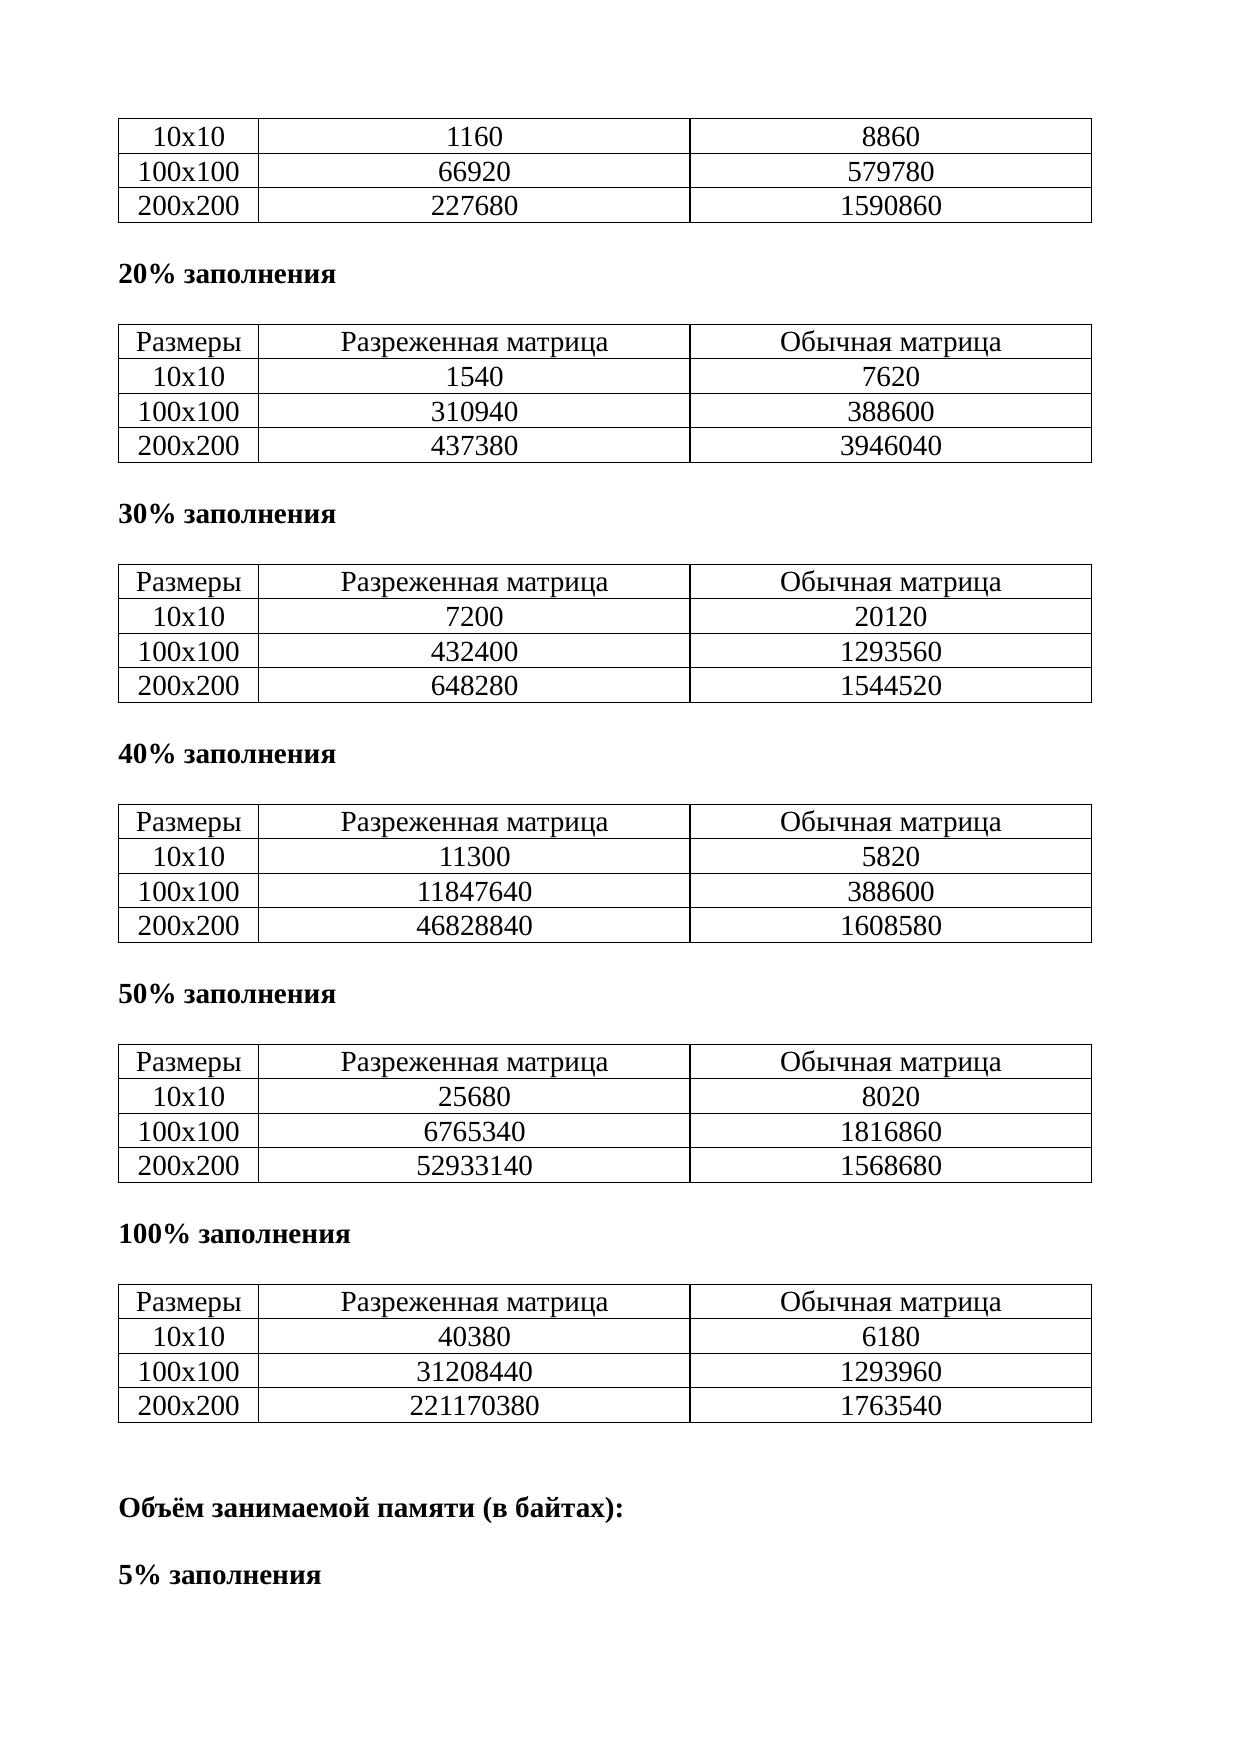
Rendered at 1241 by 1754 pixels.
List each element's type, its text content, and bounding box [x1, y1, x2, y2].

table_cell 648280 [259, 668, 689, 702]
table_header Обычная матрица [691, 1045, 1091, 1078]
table_header Обычная матрица [691, 805, 1091, 838]
table_cell 7620 [691, 359, 1091, 393]
table_cell 200х200 [119, 1388, 258, 1422]
table_header Разреженная матрица [259, 805, 689, 838]
table_cell 3946040 [691, 428, 1091, 462]
table_cell 100х100 [119, 1114, 258, 1147]
table_header Обычная матрица [691, 1285, 1091, 1318]
table_cell 200х200 [119, 668, 258, 702]
table_cell 10х10 [119, 1319, 258, 1353]
table_cell 388600 [691, 394, 1091, 427]
table_header Размеры [119, 325, 258, 358]
table_cell 10х10 [119, 119, 258, 153]
text 30% заполнения [118, 496, 1122, 530]
table_cell 1160 [259, 119, 689, 153]
table_cell 579780 [691, 154, 1091, 187]
table_cell 100х100 [119, 394, 258, 427]
table_header Разреженная матрица [259, 565, 689, 598]
table_cell 1590860 [691, 188, 1091, 222]
table_cell 20120 [691, 599, 1091, 633]
text 40% заполнения [118, 736, 1122, 770]
table_cell 310940 [259, 394, 689, 427]
table_cell 432400 [259, 634, 689, 667]
table_cell 5820 [691, 839, 1091, 873]
table_header Размеры [119, 805, 258, 838]
table_cell 200х200 [119, 428, 258, 462]
table_cell 200х200 [119, 188, 258, 222]
table_header Разреженная матрица [259, 1285, 689, 1318]
table_cell 25680 [259, 1079, 689, 1113]
text 100% заполнения [118, 1216, 1122, 1250]
table_cell 8860 [691, 119, 1091, 153]
table_cell 10х10 [119, 359, 258, 393]
table_cell 1293560 [691, 634, 1091, 667]
table_cell 46828840 [259, 908, 689, 942]
table_cell 1544520 [691, 668, 1091, 702]
table_cell 66920 [259, 154, 689, 187]
table_cell 437380 [259, 428, 689, 462]
table_cell 1540 [259, 359, 689, 393]
table_cell 1568680 [691, 1148, 1091, 1182]
table_cell 200х200 [119, 1148, 258, 1182]
table_cell 227680 [259, 188, 689, 222]
table_cell 1608580 [691, 908, 1091, 942]
table_cell 11300 [259, 839, 689, 873]
table_cell 1816860 [691, 1114, 1091, 1147]
table_cell 31208440 [259, 1354, 689, 1387]
text 50% заполнения [118, 976, 1122, 1010]
table_cell 11847640 [259, 874, 689, 907]
table_cell 100х100 [119, 1354, 258, 1387]
table_header Размеры [119, 1045, 258, 1078]
table_cell 52933140 [259, 1148, 689, 1182]
table_header Обычная матрица [691, 325, 1091, 358]
table_cell 100х100 [119, 634, 258, 667]
table_header Обычная матрица [691, 565, 1091, 598]
table_header Разреженная матрица [259, 325, 689, 358]
table_cell 10х10 [119, 1079, 258, 1113]
table_cell 8020 [691, 1079, 1091, 1113]
table_cell 100х100 [119, 154, 258, 187]
table_header Размеры [119, 565, 258, 598]
table_cell 6180 [691, 1319, 1091, 1353]
table_cell 40380 [259, 1319, 689, 1353]
table_cell 7200 [259, 599, 689, 633]
table_header Размеры [119, 1285, 258, 1318]
table_cell 1763540 [691, 1388, 1091, 1422]
text 20% заполнения [118, 256, 1122, 290]
table_cell 221170380 [259, 1388, 689, 1422]
table_cell 1293960 [691, 1354, 1091, 1387]
table_cell 6765340 [259, 1114, 689, 1147]
table_cell 10х10 [119, 839, 258, 873]
table_header Разреженная матрица [259, 1045, 689, 1078]
table_cell 10х10 [119, 599, 258, 633]
table_cell 200х200 [119, 908, 258, 942]
text 5% заполнения [118, 1557, 1122, 1591]
table_cell 100х100 [119, 874, 258, 907]
table_cell 388600 [691, 874, 1091, 907]
text Объём занимаемой памяти (в байтах): [118, 1490, 1122, 1523]
